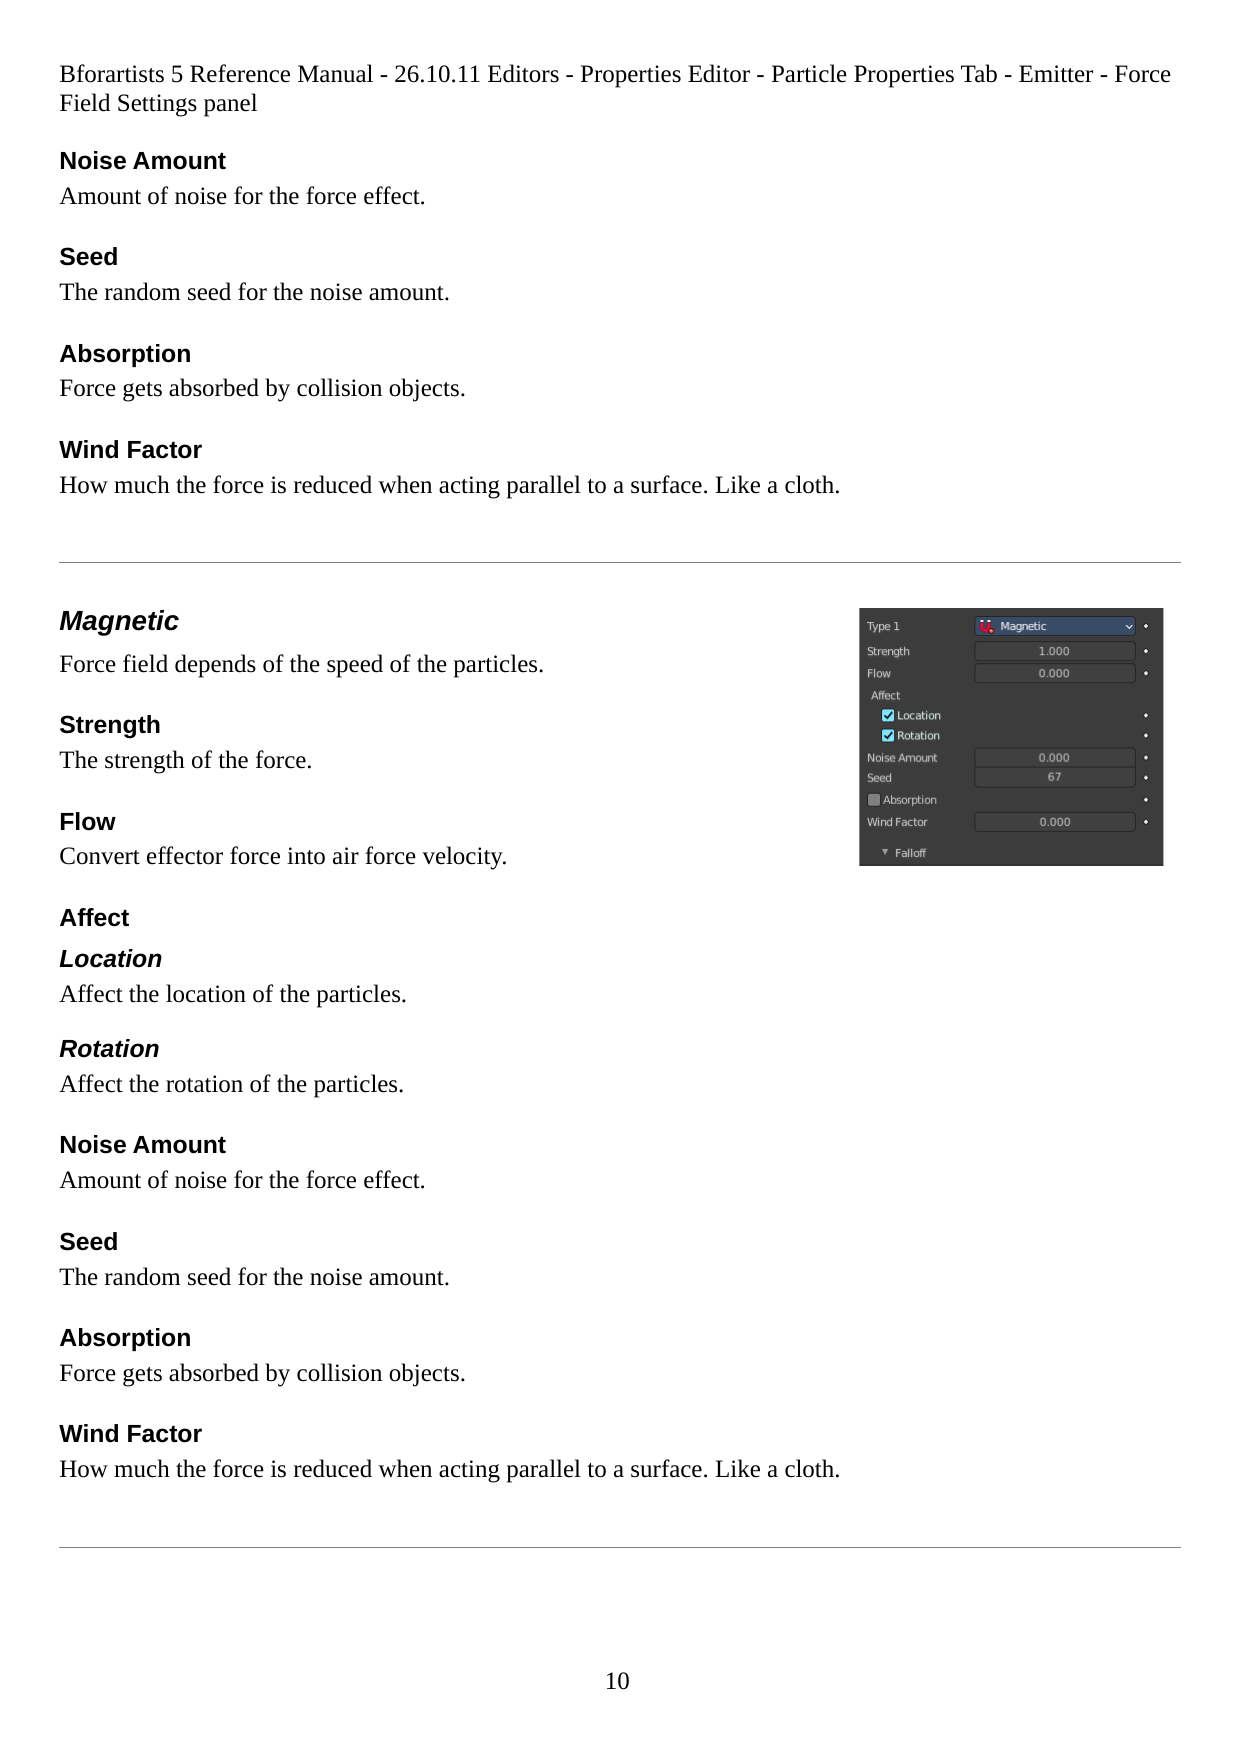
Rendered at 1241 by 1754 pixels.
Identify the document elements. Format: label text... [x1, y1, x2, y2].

text Convert effector force into air force velocity. [59, 841, 1181, 870]
text Force gets absorbed by collision objects. [59, 373, 1181, 402]
subtitle Wind Factor [59, 435, 1181, 464]
subtitle [1164, 807, 1181, 835]
text Affect the location of the particles. [59, 979, 1181, 1008]
subtitle Location [59, 944, 1181, 973]
subtitle Noise Amount [59, 146, 1181, 174]
subtitle [1164, 710, 1181, 739]
picture [859, 608, 1164, 866]
subtitle Strength [59, 710, 859, 739]
text Force gets absorbed by collision objects. [59, 1358, 1181, 1387]
text Force field depends of the speed of the particles. [59, 649, 859, 677]
subtitle Wind Factor [59, 1419, 1181, 1448]
subtitle Flow [59, 807, 859, 835]
subtitle Absorption [59, 1323, 1181, 1352]
subtitle Noise Amount [59, 1131, 1181, 1159]
subtitle Rotation [59, 1034, 1181, 1063]
subtitle Seed [59, 242, 1181, 271]
text Affect the rotation of the particles. [59, 1069, 1181, 1098]
text Amount of noise for the force effect. [59, 181, 1181, 209]
subtitle Absorption [59, 339, 1181, 367]
text How much the force is reduced when acting parallel to a surface. Like a cloth. [59, 1454, 1181, 1483]
subtitle Seed [59, 1227, 1181, 1255]
text How much the force is reduced when acting parallel to a surface. Like a cloth. [59, 470, 1181, 499]
text The strength of the force. [59, 745, 859, 774]
text The random seed for the noise amount. [59, 277, 1181, 306]
subtitle Magnetic [59, 604, 1181, 636]
text The random seed for the noise amount. [59, 1262, 1181, 1290]
subtitle Affect [59, 903, 1181, 932]
text Amount of noise for the force effect. [59, 1165, 1181, 1194]
